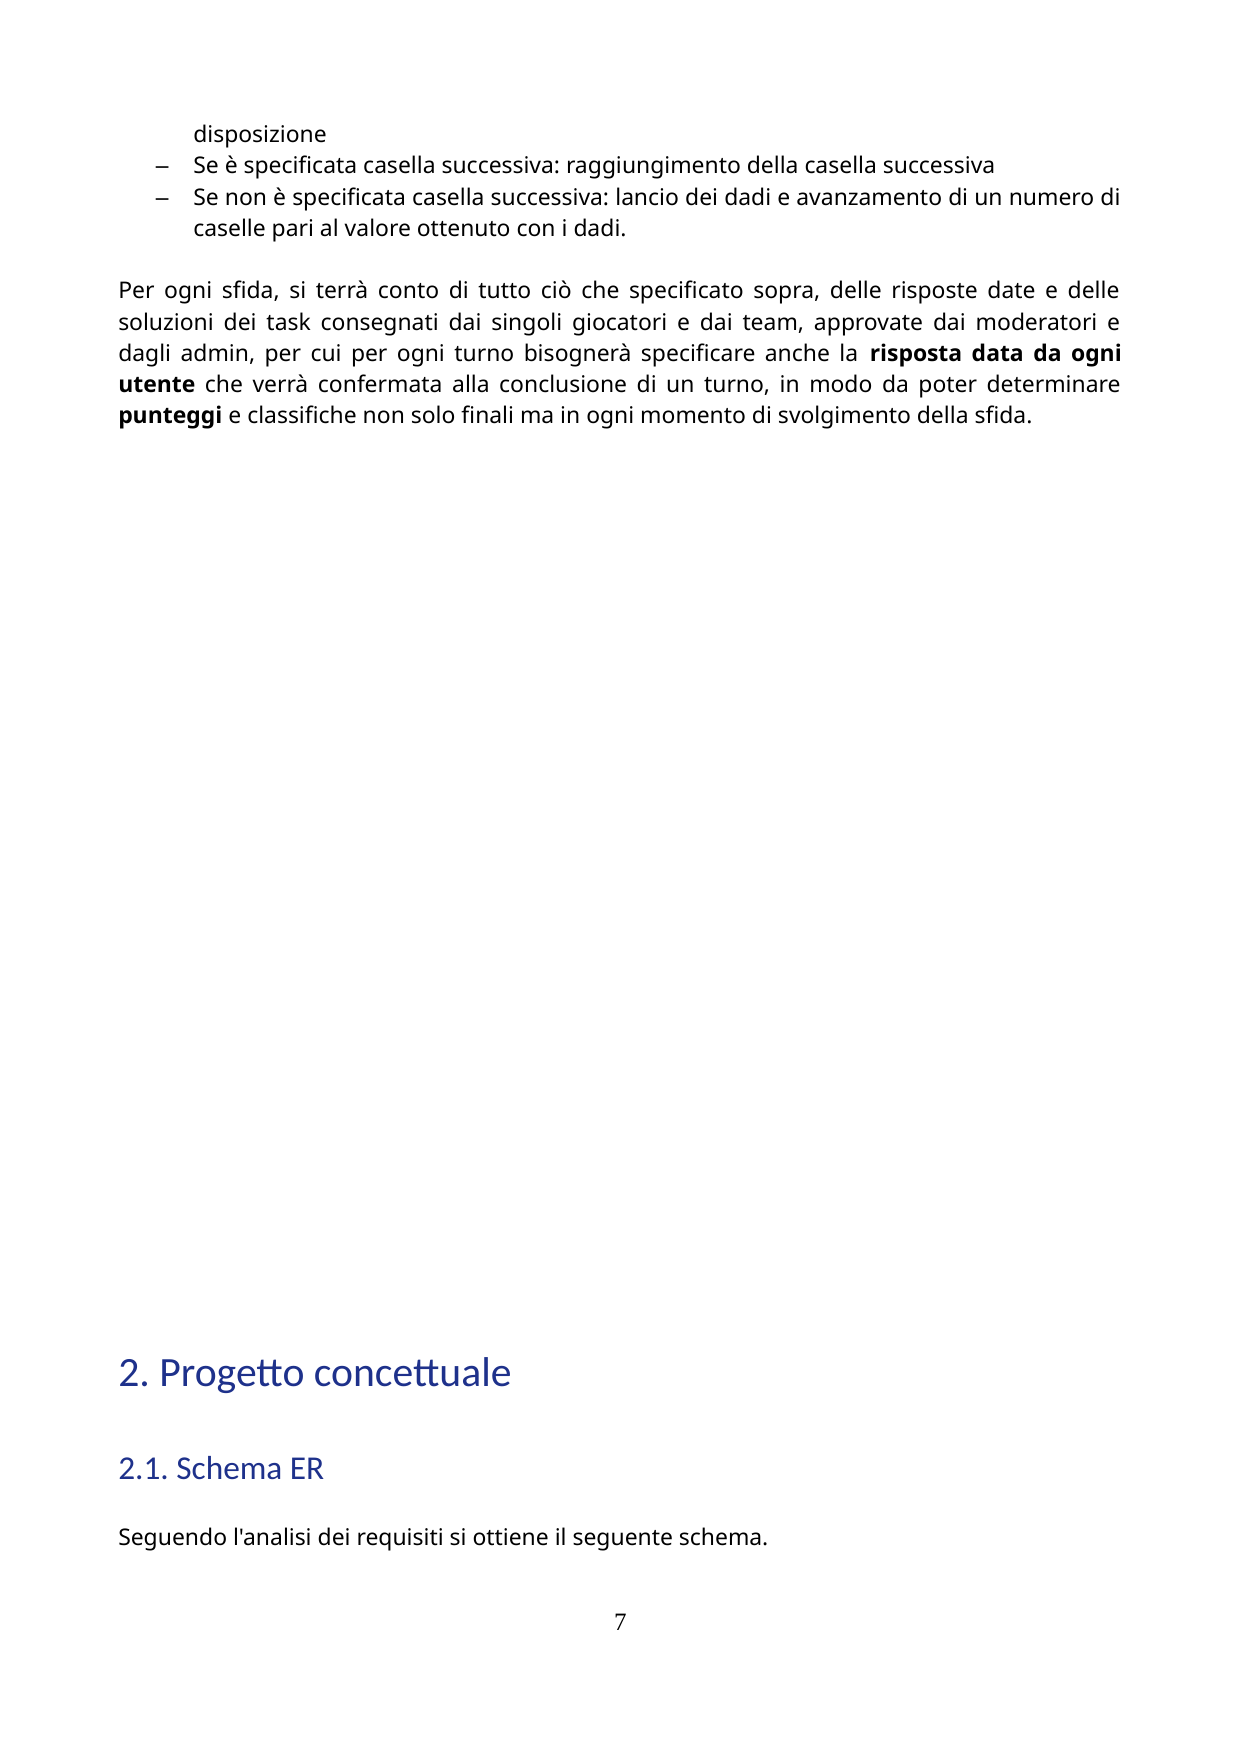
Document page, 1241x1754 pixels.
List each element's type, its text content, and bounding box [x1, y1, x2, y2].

list Se è specificata casella successiva: raggiungimento della casella successiva [156, 149, 1122, 181]
list disposizione [156, 118, 1122, 149]
text 2.1. Schema ER [118, 1447, 1122, 1488]
text Per ogni sfida, si terrà conto di tutto ciò che specificato sopra, delle risposte date e delle soluzioni dei task consegnati dai singoli giocatori e dai team, approvate dai moderatori e dagli admin, per cui per ogni turno bisognerà specificare anche la risposta data da ogni utente che verrà confermata alla conclusione di un turno, in modo da poter determinare punteggi e classifiche non solo finali ma in ogni momento di svolgimento della sfida. [118, 274, 1122, 431]
text Seguendo l'analisi dei requisiti si ottiene il seguente schema. [118, 1521, 1122, 1552]
list Se non è specificata casella successiva: lancio dei dadi e avanzamento di un numero di caselle pari al valore ottenuto con i dadi. [156, 181, 1122, 243]
text 2. Progetto concettuale [118, 1346, 1122, 1396]
